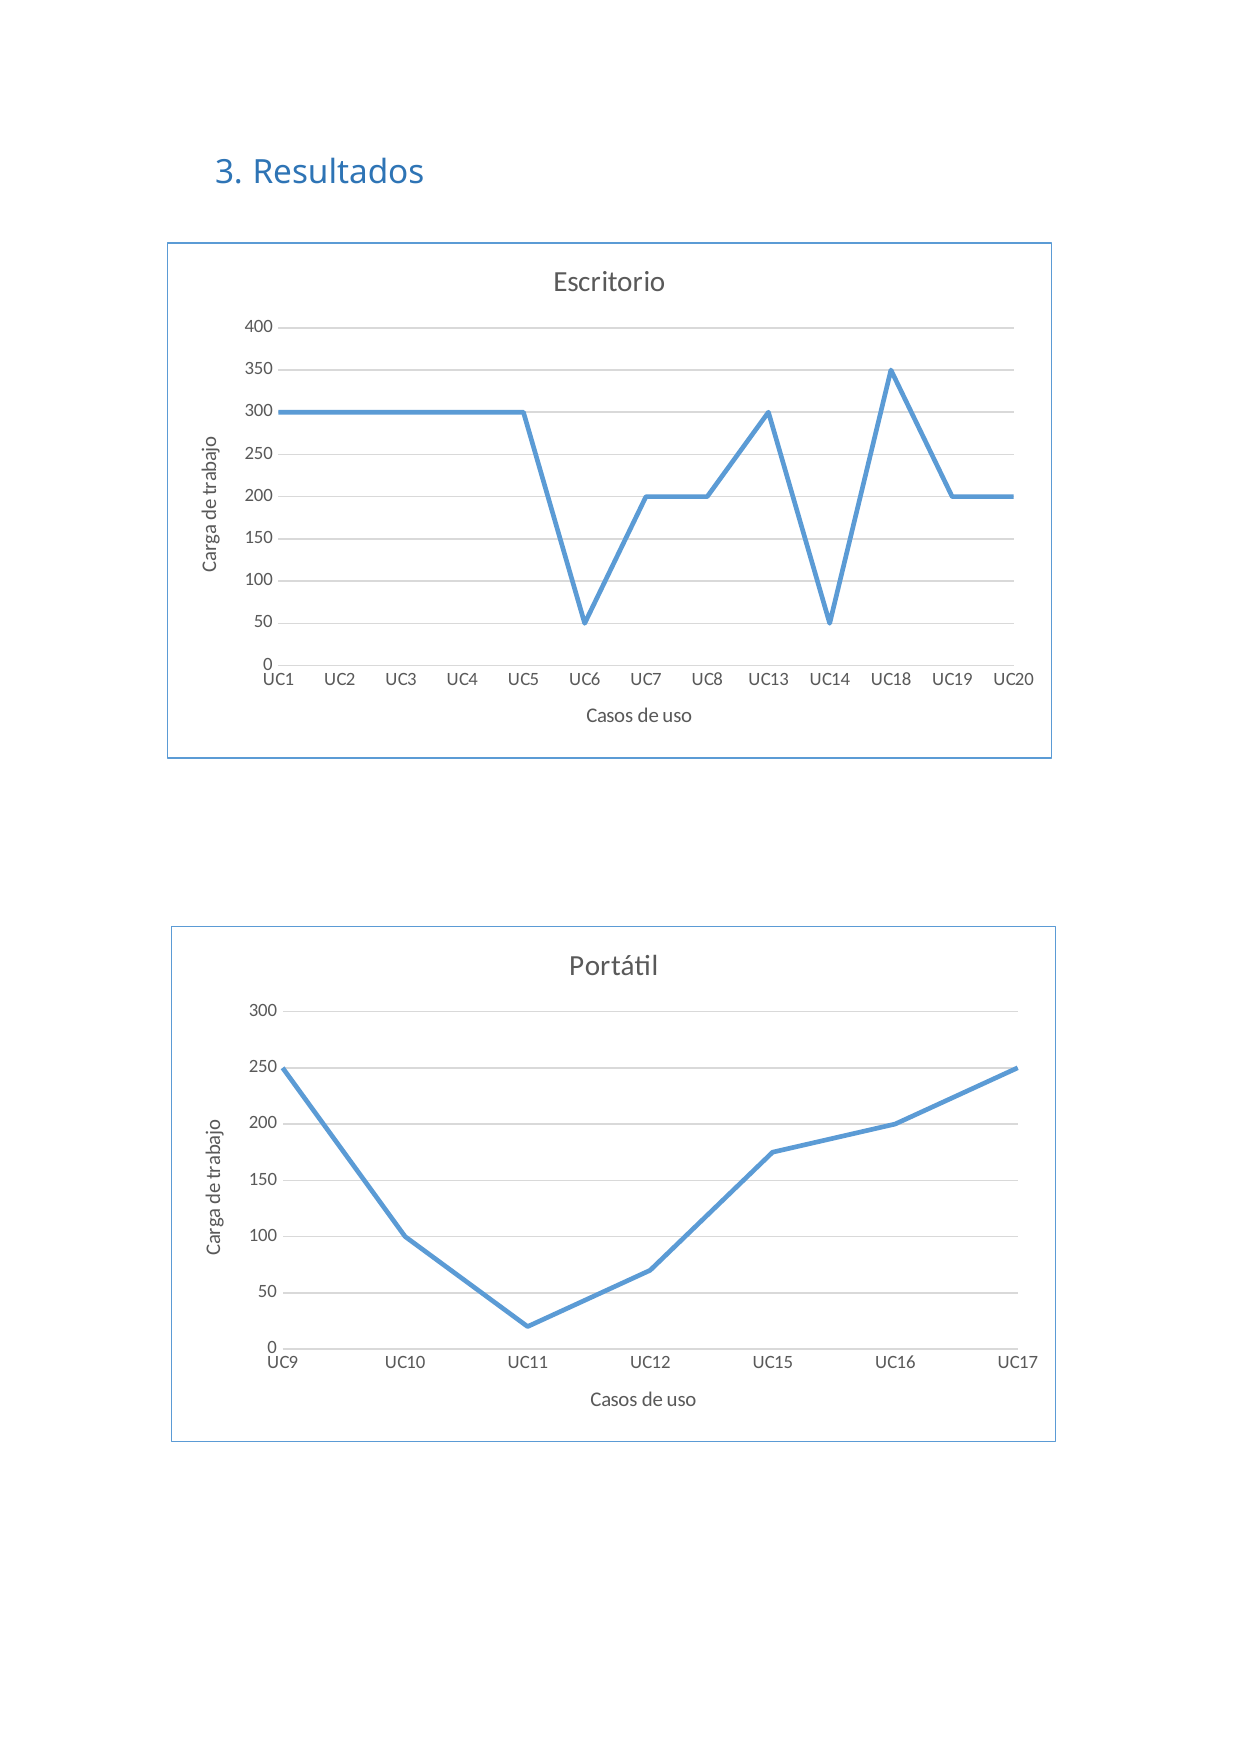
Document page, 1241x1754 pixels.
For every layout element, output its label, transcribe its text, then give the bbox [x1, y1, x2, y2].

subtitle Resultados [215, 148, 1063, 193]
